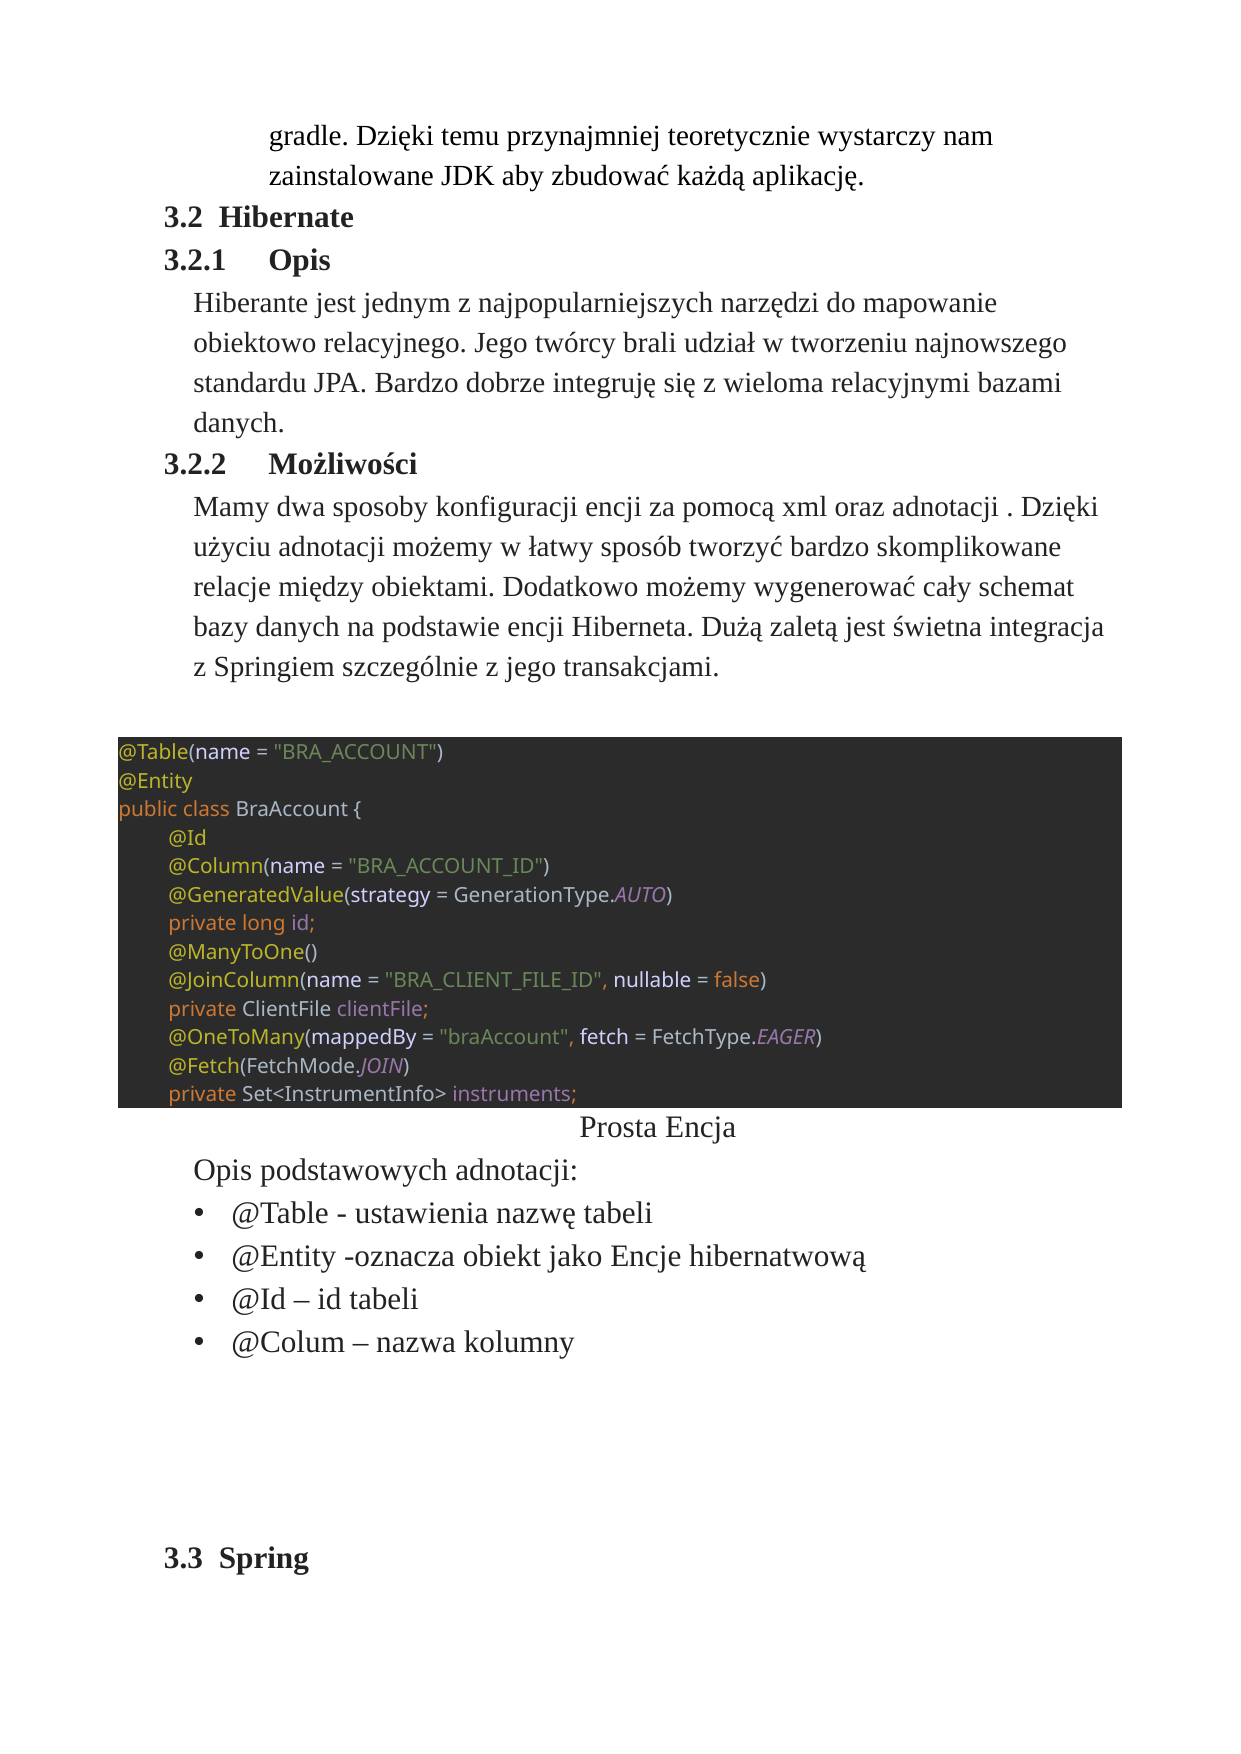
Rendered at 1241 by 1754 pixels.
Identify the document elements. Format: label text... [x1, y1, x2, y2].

text private long id; [118, 908, 1122, 937]
text @Table(name = "BRA_ACCOUNT") [118, 737, 1122, 766]
text @ManyToOne() [118, 937, 1122, 965]
list @Id – id tabeli [193, 1281, 1122, 1317]
list Możliwości [156, 446, 1122, 482]
text private Set<InstrumentInfo> instruments; [118, 1079, 1122, 1108]
list Opis podstawowych adnotacji: [156, 1151, 1122, 1187]
text @GeneratedValue(strategy = GenerationType.AUTO) [118, 880, 1122, 908]
text @Column(name = "BRA_ACCOUNT_ID") [118, 851, 1122, 880]
list Hibernate [156, 198, 1122, 234]
list @Entity -oznacza obiekt jako Encje hibernatwową [193, 1237, 1122, 1273]
text public class BraAccount { [118, 794, 1122, 823]
text @Id [118, 823, 1122, 851]
text @JoinColumn(name = "BRA_CLIENT_FILE_ID", nullable = false) [118, 965, 1122, 994]
text @Entity [118, 766, 1122, 794]
list Prosta Encja [156, 1108, 1122, 1144]
list Mamy dwa sposoby konfiguracji encji za pomocą xml oraz adnotacji . Dzięki użyciu adnotacji możemy w łatwy sposób tworzyć bardzo skomplikowane relacje między obiektami. Dodatkowo możemy wygenerować cały schemat bazy danych na podstawie encji Hiberneta. Dużą zaletą jest świetna integracja z Springiem szczególnie z jego transakcjami. [156, 489, 1122, 683]
text @Fetch(FetchMode.JOIN) [118, 1051, 1122, 1079]
list @Colum – nazwa kolumny [193, 1324, 1122, 1360]
list Spring [156, 1539, 1122, 1575]
list Hiberante jest jednym z najpopularniejszych narzędzi do mapowanie obiektowo relacyjnego. Jego twórcy brali udział w tworzeniu najnowszego standardu JPA. Bardzo dobrze integruję się z wieloma relacyjnymi bazami danych. [156, 285, 1122, 439]
list @Table - ustawienia nazwę tabeli [193, 1194, 1122, 1230]
list Opis [156, 242, 1122, 278]
text private ClientFile clientFile; [118, 994, 1122, 1022]
text @OneToMany(mappedBy = "braAccount", fetch = FetchType.EAGER) [118, 1022, 1122, 1051]
list gradle. Dzięki temu przynajmniej teoretycznie wystarczy nam zainstalowane JDK aby zbudować każdą aplikację. [231, 118, 1122, 192]
